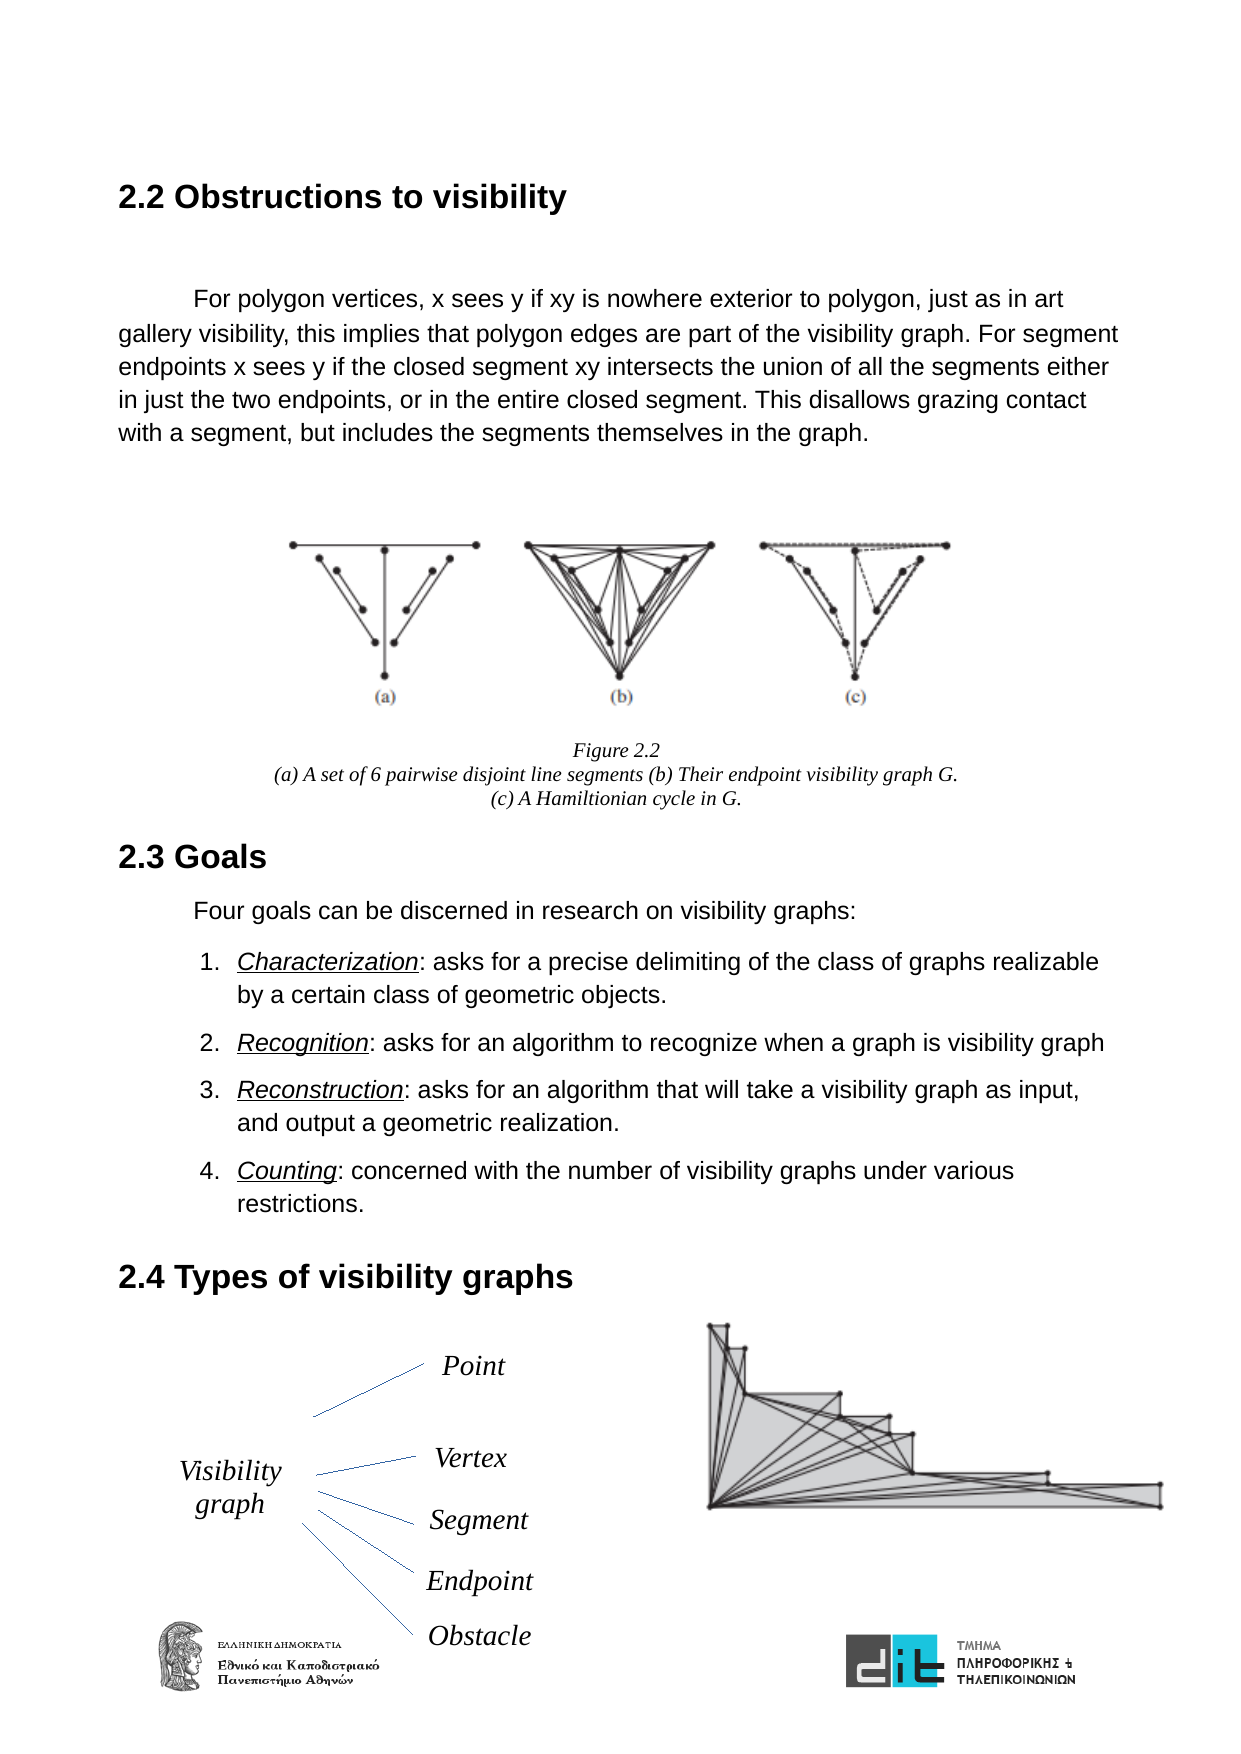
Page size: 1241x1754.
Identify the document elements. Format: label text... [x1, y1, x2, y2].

picture [118, 1607, 1123, 1708]
subtitle 2.2 Obstructions to visibility [118, 177, 1122, 216]
list Reconstruction: asks for an algorithm that will take a visibility graph as input, and output a geometric realization. [199, 1075, 1122, 1137]
subtitle 2.4 Types of visibility graphs [118, 1257, 1122, 1296]
picture [267, 518, 974, 720]
list Characterization: asks for a precise delimiting of the class of graphs realizable by a certain class of geometric objects. [199, 947, 1122, 1009]
list Counting: concerned with the number of visibility graphs under various restrictions. [199, 1156, 1122, 1218]
text For polygon vertices, x sees y if xy is nowhere exterior to polygon, just as in art gallery visibility, this implies that polygon edges are part of the visibility graph. For segment endpoints x sees y if the closed segment xy intersects the union of all the segments either in just the two endpoints, or in the entire closed segment. This disallows grazing contact with a segment, but includes the segments themselves in the graph. [118, 276, 1122, 446]
list Recognition: asks for an algorithm to recognize when a graph is visibility graph [199, 1028, 1122, 1056]
subtitle 2.3 Goals [118, 837, 1122, 876]
picture [688, 1321, 1189, 1531]
text Four goals can be discerned in research on visibility graphs: [118, 888, 1122, 927]
